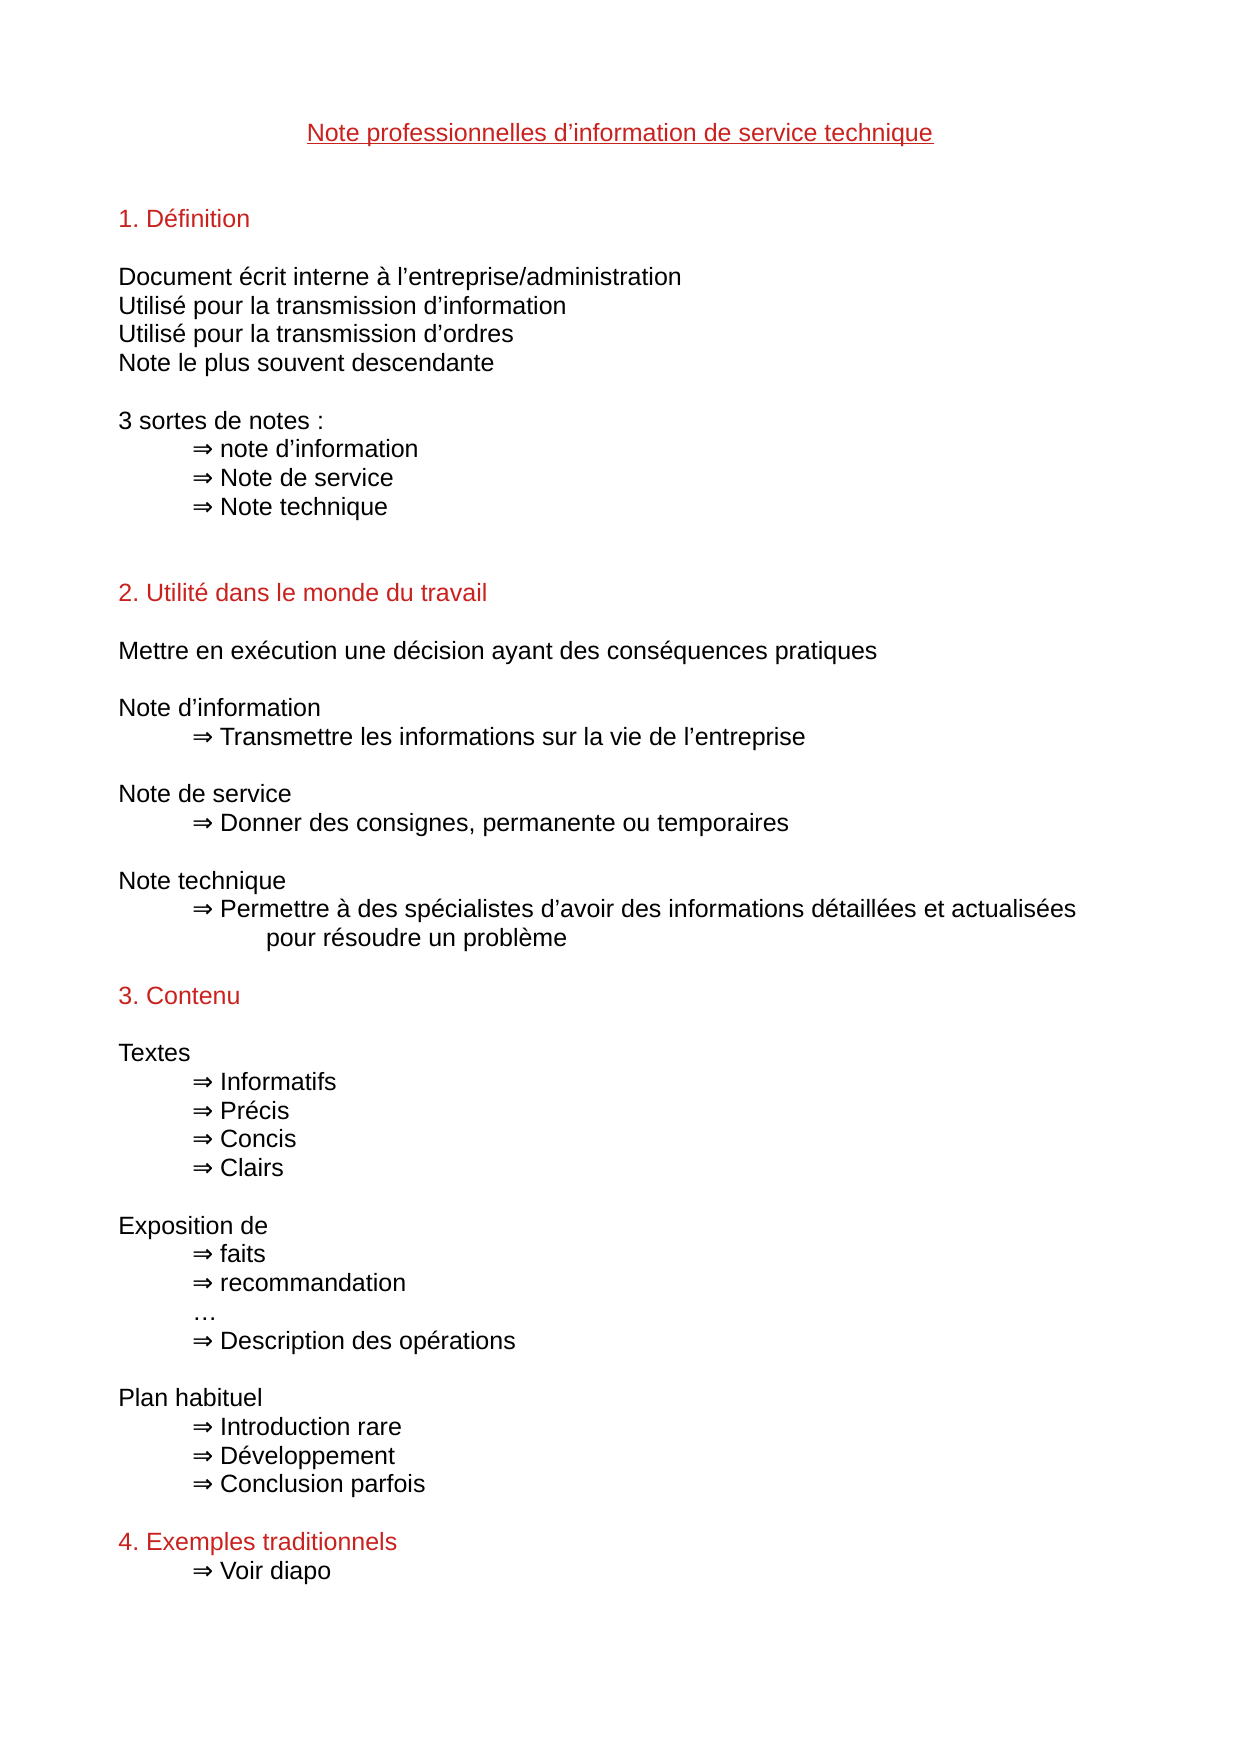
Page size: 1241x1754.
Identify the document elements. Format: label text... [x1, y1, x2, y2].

text Note technique [118, 866, 1122, 894]
text ⇒ recommandation [118, 1268, 1122, 1297]
text ⇒ Conclusion parfois [118, 1469, 1122, 1498]
text ⇒ Concis [118, 1124, 1122, 1153]
text Textes [118, 1038, 1122, 1067]
text ⇒ Voir diapo [118, 1556, 1122, 1584]
text ⇒ Informatifs [118, 1067, 1122, 1096]
text ⇒ Permettre à des spécialistes d’avoir des informations détaillées et actualisées pour résoudre un problème [118, 894, 1122, 952]
text Document écrit interne à l’entreprise/administration [118, 262, 1122, 291]
text Plan habituel [118, 1383, 1122, 1412]
text ⇒ Développement [118, 1441, 1122, 1469]
text … [118, 1297, 1122, 1326]
text Note professionnelles d’information de service technique [118, 118, 1122, 147]
text 3. Contenu [118, 981, 1122, 1009]
text Note le plus souvent descendante [118, 348, 1122, 377]
text Note d’information [118, 693, 1122, 722]
text 4. Exemples traditionnels [118, 1527, 1122, 1556]
text ⇒ faits [118, 1239, 1122, 1268]
text ⇒ Précis [118, 1096, 1122, 1124]
text Exposition de [118, 1211, 1122, 1239]
text ⇒ Introduction rare [118, 1412, 1122, 1441]
text Mettre en exécution une décision ayant des conséquences pratiques [118, 636, 1122, 664]
text 3 sortes de notes : [118, 406, 1122, 434]
text ⇒ Clairs [118, 1153, 1122, 1182]
text 1. Définition [118, 204, 1122, 233]
text Utilisé pour la transmission d’information [118, 291, 1122, 319]
text ⇒ Description des opérations [118, 1326, 1122, 1354]
text Note de service [118, 779, 1122, 808]
text ⇒ Transmettre les informations sur la vie de l’entreprise [118, 722, 1122, 751]
text ⇒ note d’information [118, 434, 1122, 463]
text ⇒ Donner des consignes, permanente ou temporaires [118, 808, 1122, 837]
text ⇒ Note de service [118, 463, 1122, 492]
text 2. Utilité dans le monde du travail [118, 578, 1122, 607]
text ⇒ Note technique [118, 492, 1122, 521]
text Utilisé pour la transmission d’ordres [118, 319, 1122, 348]
